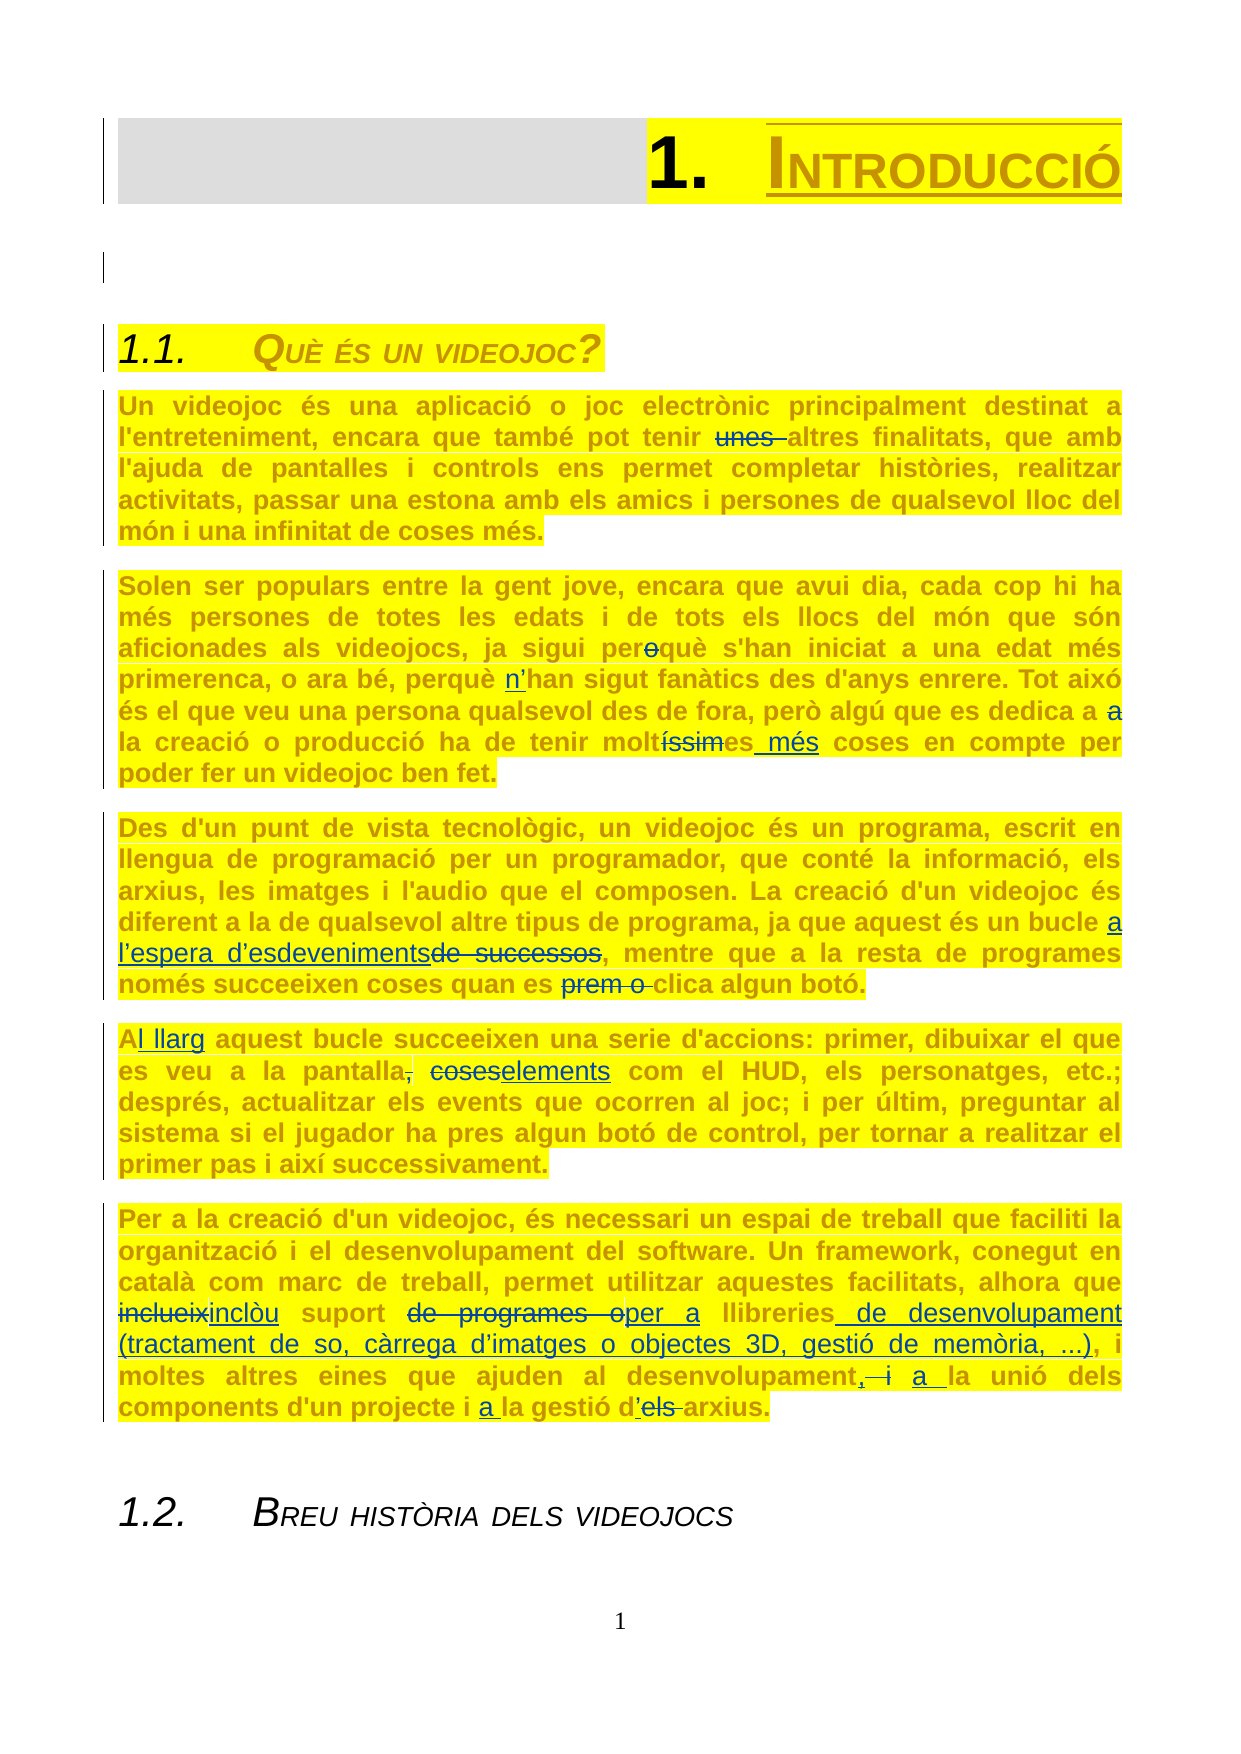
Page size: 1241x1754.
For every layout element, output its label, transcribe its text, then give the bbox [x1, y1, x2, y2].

text Un videojoc és una aplicació o joc electrònic principalment destinat a l'entreteniment, encara que també pot tenir altres finalitats, que amb l'ajuda de pantalles i controls ens permet completar històries, realitzar activitats, passar una estona amb els amics i persones de qualsevol lloc del món i una infinitat de coses més. [118, 390, 1122, 546]
subtitle Què és un videojoc? [118, 324, 1122, 372]
text Al llarg aquest bucle succeeixen una serie d'accions: primer, dibuixar el que es veu a la pantalla elements com el HUD, els personatges, etc.; després, actualitzar els events que ocorren al joc; i per últim, preguntar al sistema si el jugador ha pres algun botó de control, per tornar a realitzar el primer pas i així successivament. [118, 1023, 1122, 1179]
subtitle Breu història dels videojocs [118, 1487, 1122, 1535]
subtitle Introducció [118, 118, 1122, 204]
text Per a la creació d'un videojoc, és necessari un espai de treball que faciliti la organització i el desenvolupament del software. Un framework, conegut en català com marc de treball, permet utilitzar aquestes facilitats, alhora que inclòu suport per a llibreries de desenvolupament (tractament de so, càrrega d’imatges o objectes 3D, gestió de memòria, ...), i moltes altres eines que ajuden al desenvolupament, a la unió dels components d'un projecte i a la gestió d’arxius. [118, 1203, 1122, 1422]
text Des d'un punt de vista tecnològic, un videojoc és un programa, escrit en llengua de programació per un programador, que conté la informació, els arxius, les imatges i l'audio que el composen. La creació d'un videojoc és diferent a la de qualsevol altre tipus de programa, ja que aquest és un bucle a l’espera d’esdeveniments, mentre que a la resta de programes només succeeixen coses quan es clica algun botó. [118, 812, 1122, 1000]
text Solen ser populars entre la gent jove, encara que avui dia, cada cop hi ha més persones de totes les edats i de tots els llocs del món que són aficionades als videojocs, ja sigui perquè s'han iniciat a una edat més primerenca, o ara bé, perquè n’han sigut fanàtics des d'anys enrere. Tot aixó és el que veu una persona qualsevol des de fora, però algú que es dedica a la creació o producció ha de tenir moltes més coses en compte per poder fer un videojoc ben fet. [118, 570, 1122, 788]
